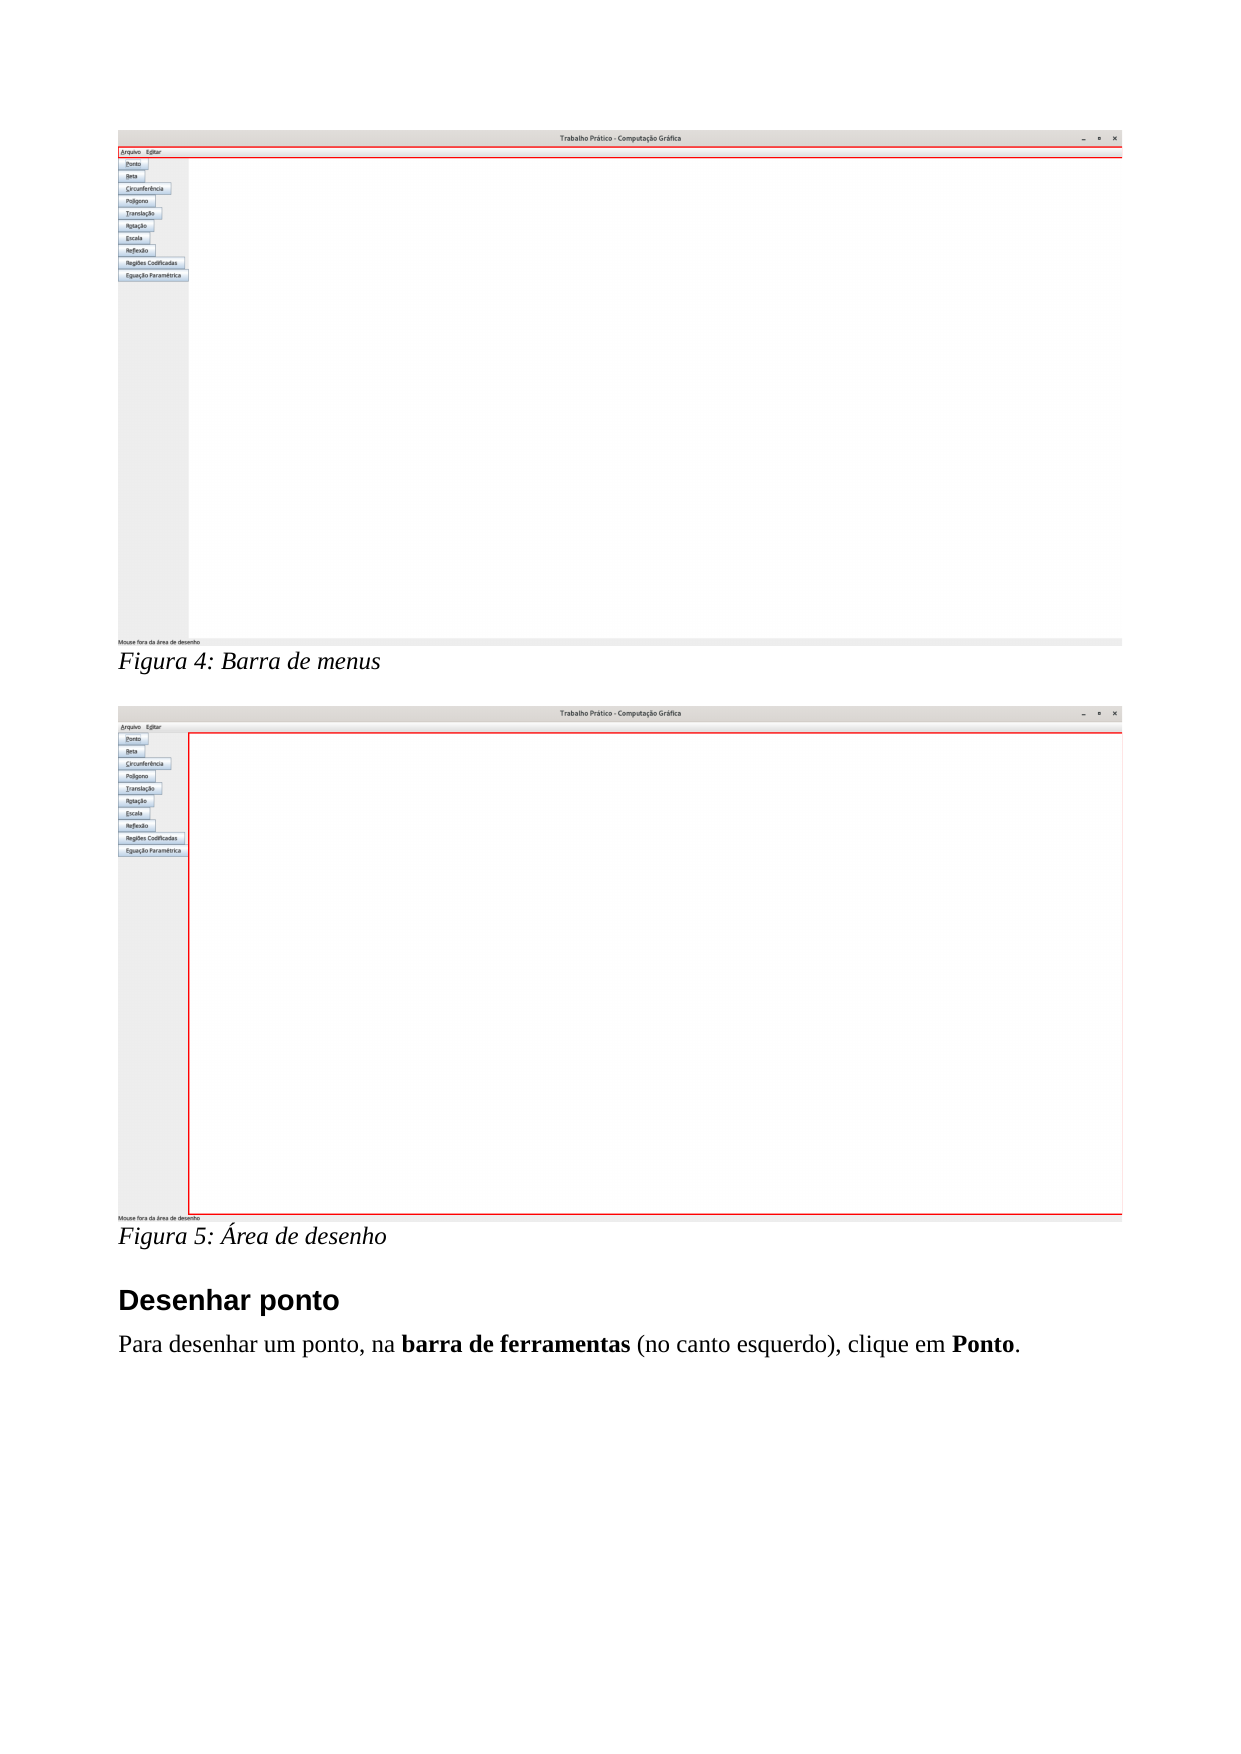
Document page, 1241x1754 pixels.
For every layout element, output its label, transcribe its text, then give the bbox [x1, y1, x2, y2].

text Figura 5: Área de desenho [118, 1222, 1122, 1250]
picture [118, 130, 1123, 646]
subtitle Desenhar ponto [118, 1283, 1122, 1317]
text Figura 4: Barra de menus [118, 646, 1122, 674]
picture [118, 706, 1123, 1222]
text Para desenhar um ponto, na barra de ferramentas (no canto esquerdo), clique em Ponto. [118, 1329, 1122, 1358]
